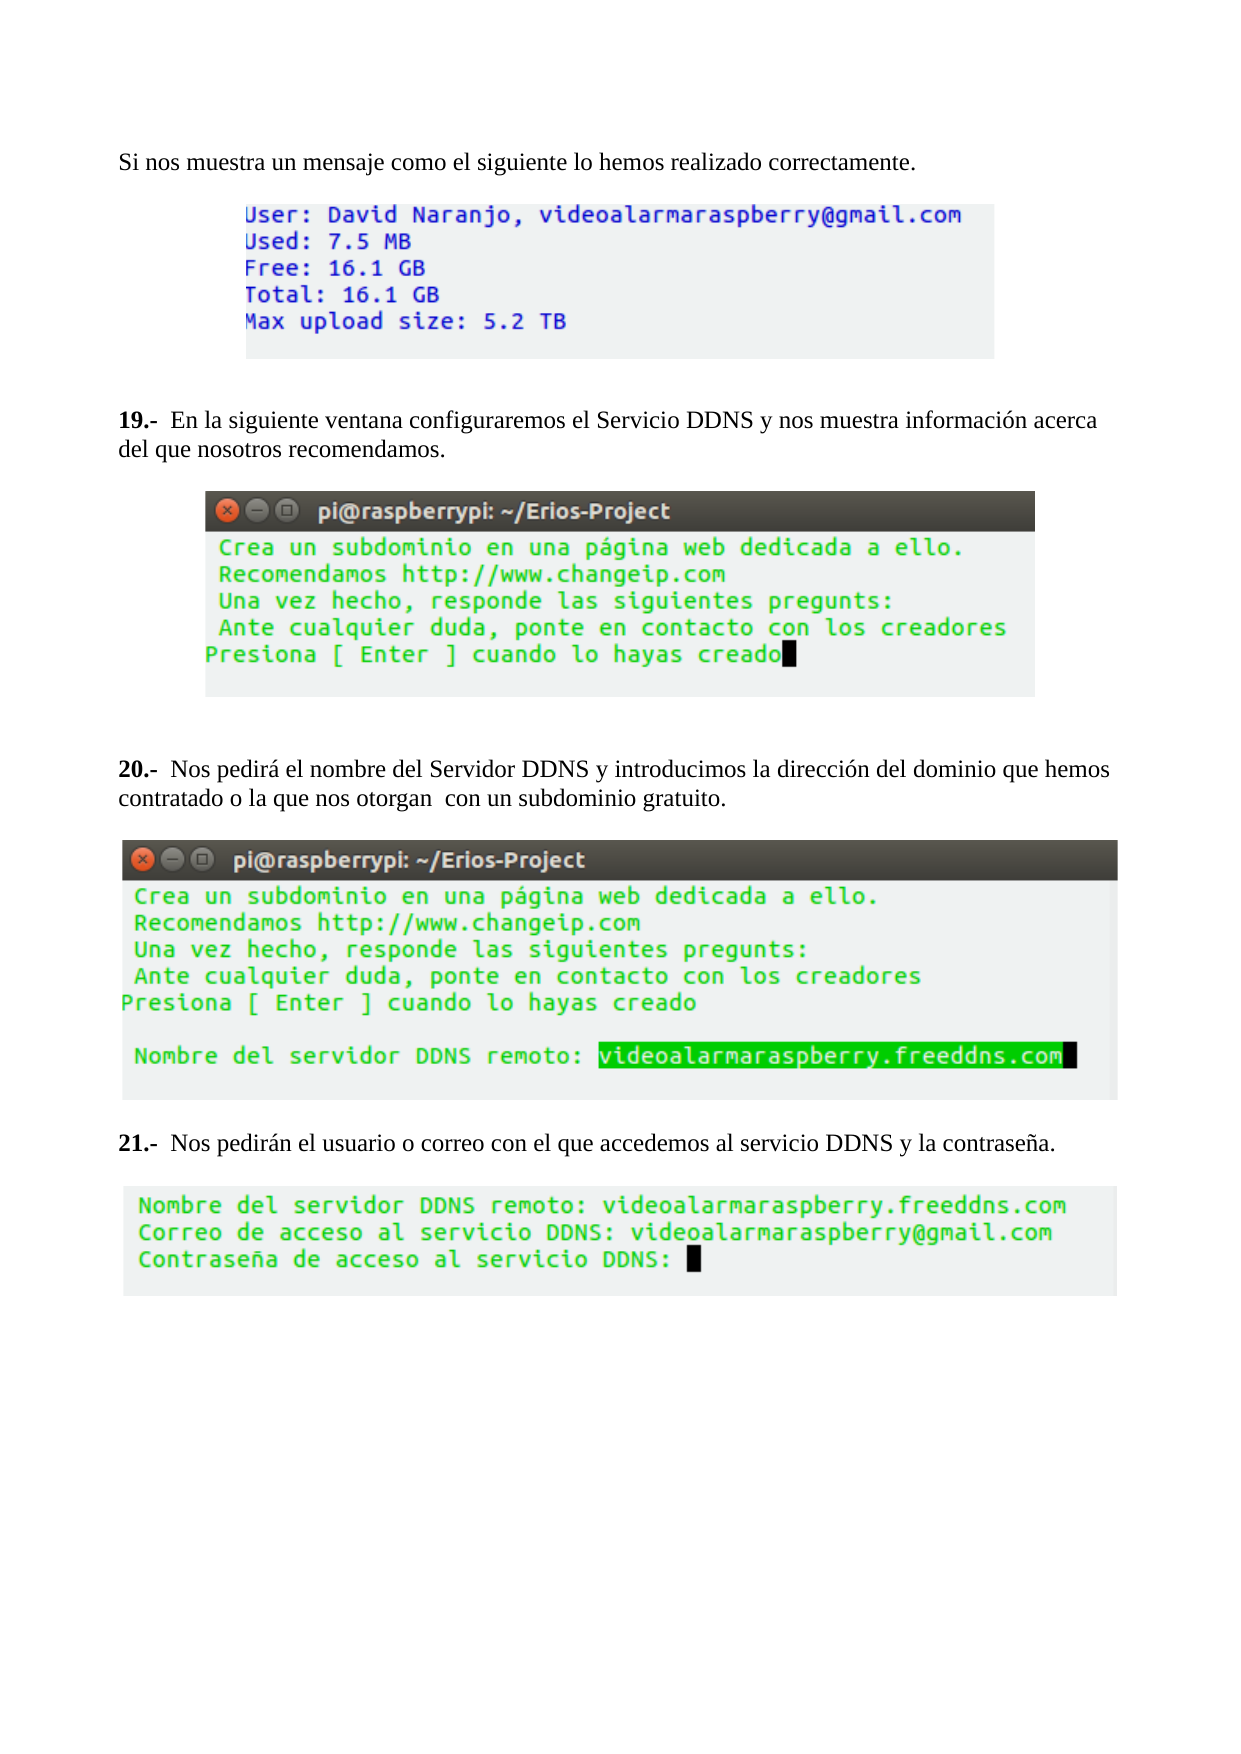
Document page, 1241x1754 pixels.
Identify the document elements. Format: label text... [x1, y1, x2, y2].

picture [123, 1186, 1117, 1296]
picture [246, 204, 995, 359]
text 19.- En la siguiente ventana configuraremos el Servicio DDNS y nos muestra información acerca del que nosotros recomendamos. [118, 406, 1122, 463]
picture [122, 840, 1118, 1100]
picture [205, 491, 1035, 697]
text Si nos muestra un mensaje como el siguiente lo hemos realizado correctamente. [118, 147, 1122, 176]
text 21.- Nos pedirán el usuario o correo con el que accedemos al servicio DDNS y la contraseña. [118, 1128, 1122, 1157]
text 20.- Nos pedirá el nombre del Servidor DDNS y introducimos la dirección del dominio que hemos contratado o la que nos otorgan con un subdominio gratuito. [118, 754, 1122, 812]
